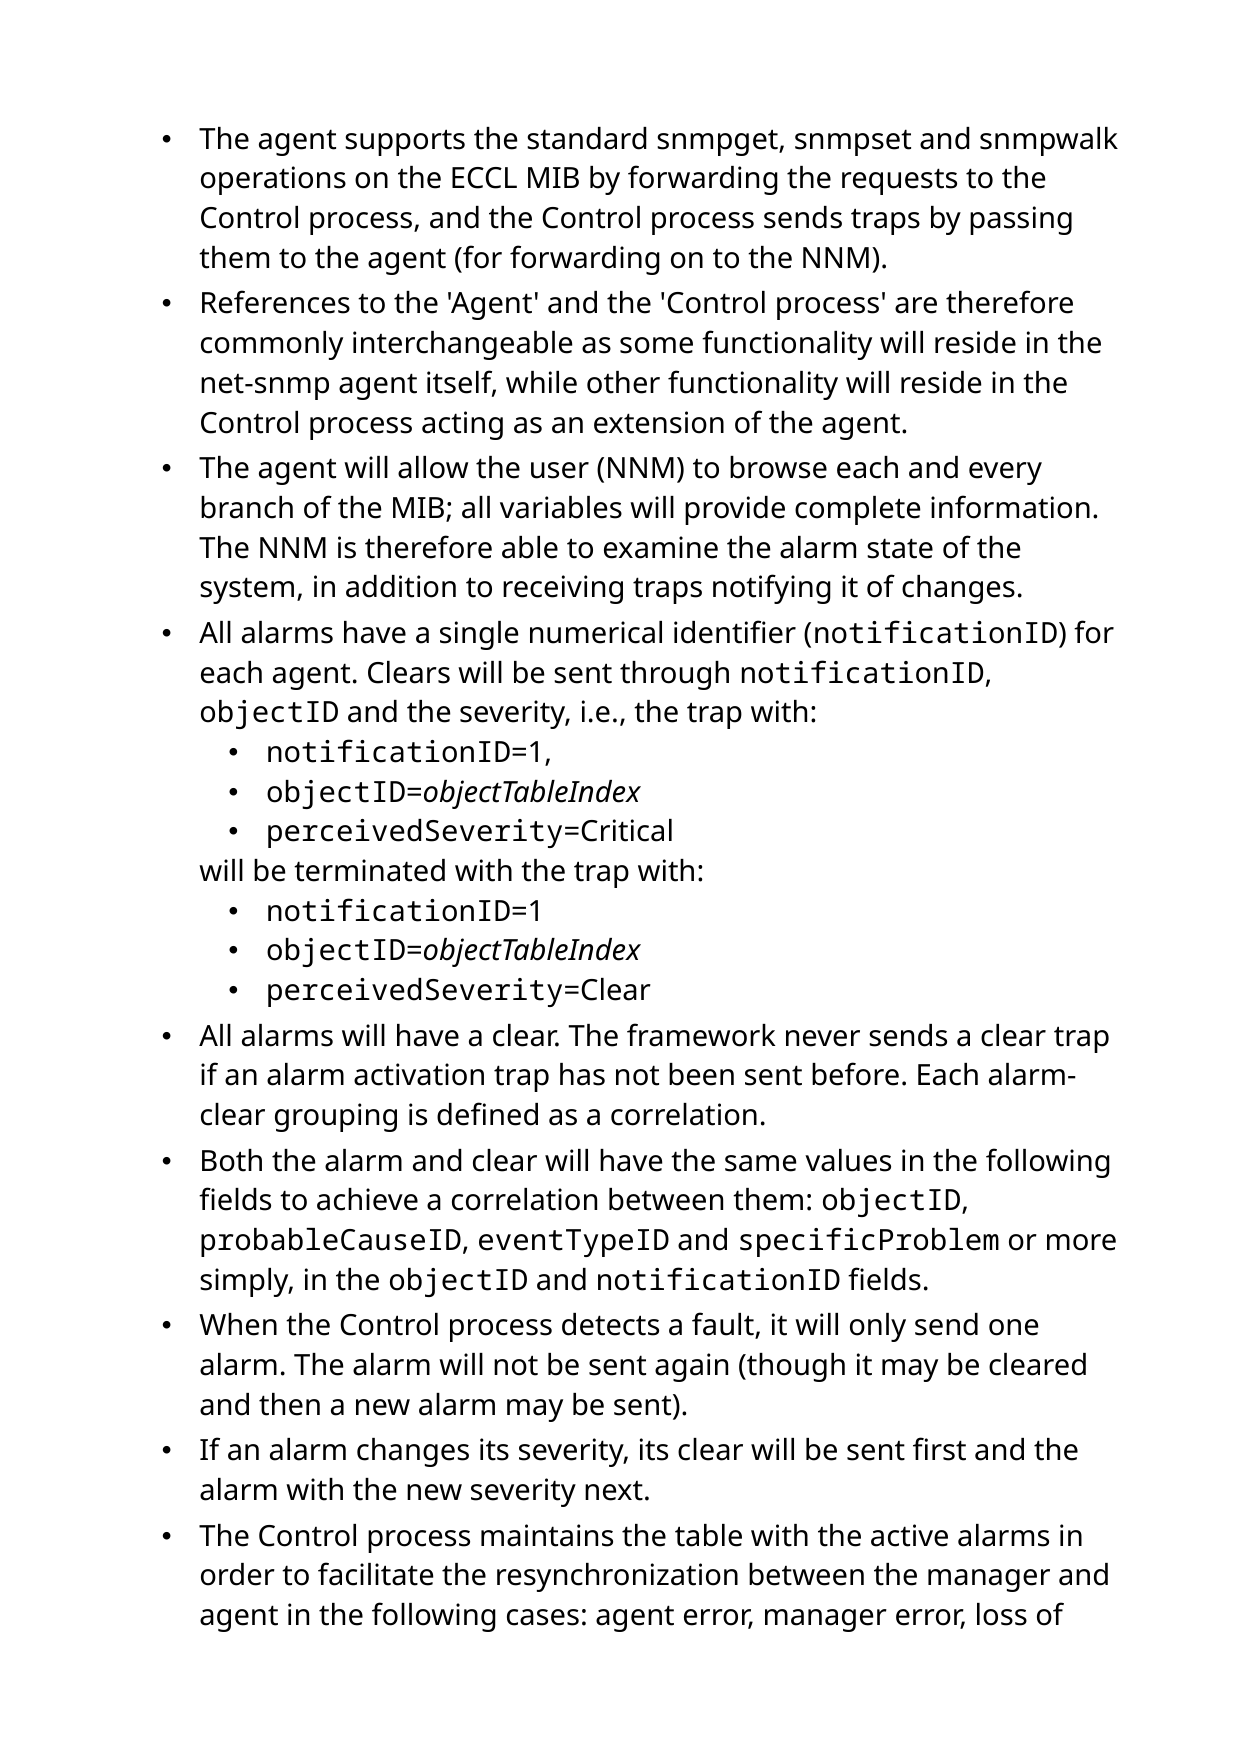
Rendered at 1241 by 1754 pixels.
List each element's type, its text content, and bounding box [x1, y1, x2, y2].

list objectID=objectTableIndex [228, 930, 1122, 969]
list perceivedSeverity=Clear [228, 969, 1122, 1009]
list objectID=objectTableIndex [228, 771, 1122, 811]
list Both the alarm and clear will have the same values in the following fields to achieve a correlation between them: objectID, probableCauseID, eventTypeID and specificProblem or more simply, in the objectID and notificationID fields. [162, 1140, 1122, 1299]
list References to the 'Agent' and the 'Control process' are therefore commonly interchangeable as some functionality will reside in the net-snmp agent itself, while other functionality will reside in the Control process acting as an extension of the agent. [162, 283, 1122, 442]
list notificationID=1, [228, 731, 1122, 771]
list The agent will allow the user (NNM) to browse each and every branch of the MIB; all variables will provide complete information. The NNM is therefore able to examine the alarm state of the system, in addition to receiving traps notifying it of changes. [162, 447, 1122, 606]
list will be terminated with the trap with: [162, 850, 1122, 890]
list The Control process maintains the table with the active alarms in order to facilitate the resynchronization between the manager and agent in the following cases: agent error, manager error, loss of [162, 1515, 1122, 1634]
list If an alarm changes its severity, its clear will be sent first and the alarm with the new severity next. [162, 1430, 1122, 1509]
list perceivedSeverity=Critical [228, 811, 1122, 850]
list All alarms will have a clear. The framework never sends a clear trap if an alarm activation trap has not been sent before. Each alarm-clear grouping is defined as a correlation. [162, 1015, 1122, 1134]
list The agent supports the standard snmpget, snmpset and snmpwalk operations on the ECCL MIB by forwarding the requests to the Control process, and the Control process sends traps by passing them to the agent (for forwarding on to the NNM). [162, 118, 1122, 277]
list When the Control process detects a fault, it will only send one alarm. The alarm will not be sent again (though it may be cleared and then a new alarm may be sent). [162, 1305, 1122, 1424]
list All alarms have a single numerical identifier (notificationID) for each agent. Clears will be sent through notificationID, objectID and the severity, i.e., the trap with: [162, 612, 1122, 731]
list notificationID=1 [228, 890, 1122, 930]
